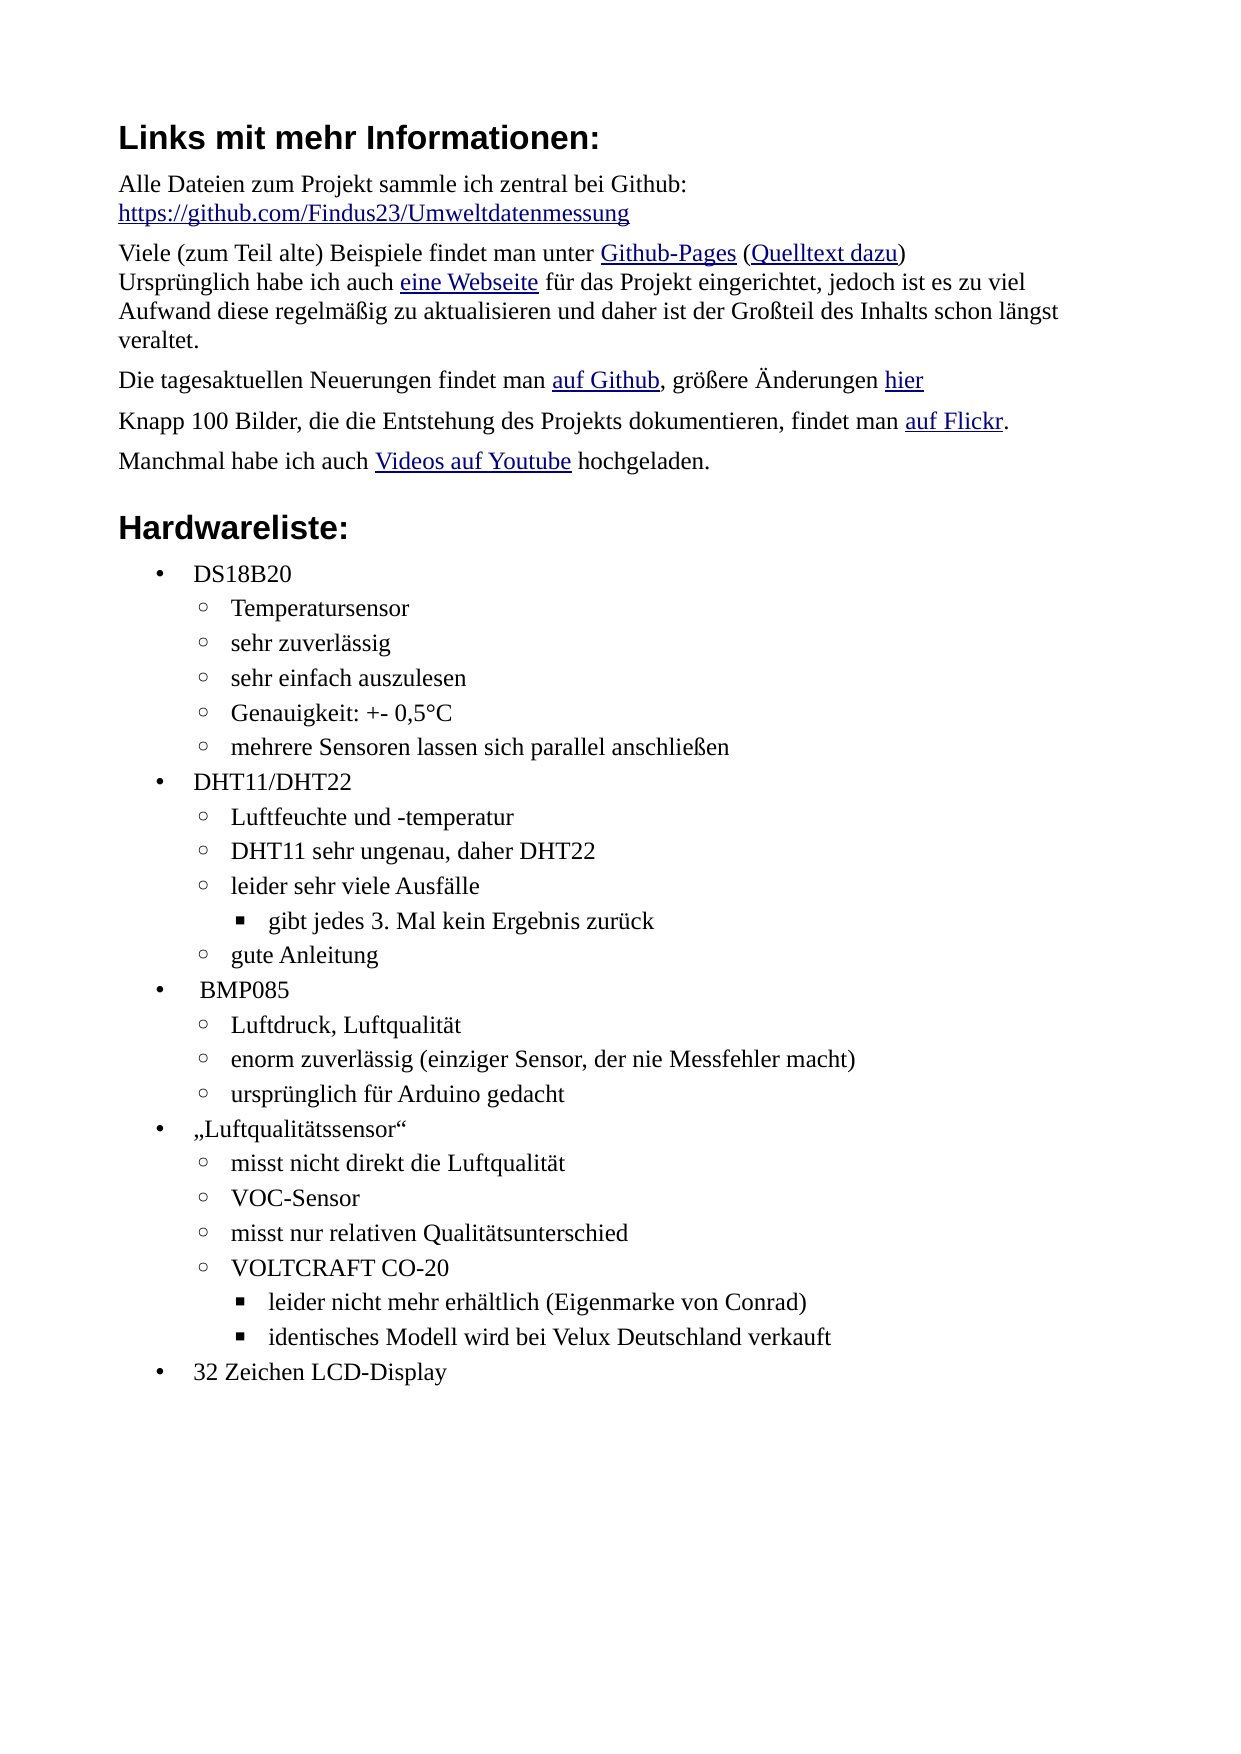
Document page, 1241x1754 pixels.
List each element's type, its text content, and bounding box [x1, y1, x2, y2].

subtitle Links mit mehr Informationen: [118, 118, 1122, 157]
list gibt jedes 3. Mal kein Ergebnis zurück [231, 906, 1122, 934]
list 32 Zeichen LCD-Display [156, 1357, 1122, 1385]
text Knapp 100 Bilder, die die Entstehung des Projekts dokumentieren, findet man auf Flickr. [118, 406, 1122, 434]
list misst nur relativen Qualitätsunterschied [193, 1218, 1122, 1247]
list leider sehr viele Ausfälle [193, 871, 1122, 900]
list ursprünglich für Arduino gedacht [193, 1079, 1122, 1108]
list Luftdruck, Luftqualität [193, 1010, 1122, 1038]
list misst nicht direkt die Luftqualität [193, 1148, 1122, 1177]
list mehrere Sensoren lassen sich parallel anschließen [193, 732, 1122, 761]
list identisches Modell wird bei Velux Deutschland verkauft [231, 1322, 1122, 1351]
list Temperatursensor [193, 593, 1122, 622]
list Genauigkeit: +- 0,5°C [193, 698, 1122, 726]
text Die tagesaktuellen Neuerungen findet man auf Github, größere Änderungen hier [118, 365, 1122, 394]
text Manchmal habe ich auch Videos auf Youtube hochgeladen. [118, 446, 1122, 475]
list gute Anleitung [193, 940, 1122, 969]
list DS18B20 [156, 559, 1122, 588]
list BMP085 [156, 975, 1122, 1004]
list VOLTCRAFT CO-20 [193, 1253, 1122, 1281]
list enorm zuverlässig (einziger Sensor, der nie Messfehler macht) [193, 1044, 1122, 1073]
list „Luftqualitätssensor“ [156, 1114, 1122, 1143]
text Alle Dateien zum Projekt sammle ich zentral bei Github: https://github.com/Findus23/Umweltdatenmessung [118, 169, 1122, 227]
list DHT11/DHT22 [156, 767, 1122, 796]
list sehr zuverlässig [193, 628, 1122, 657]
list VOC-Sensor [193, 1183, 1122, 1212]
list Luftfeuchte und -temperatur [193, 802, 1122, 830]
list sehr einfach auszulesen [193, 663, 1122, 692]
list DHT11 sehr ungenau, daher DHT22 [193, 836, 1122, 865]
subtitle Hardwareliste: [118, 508, 1122, 546]
list leider nicht mehr erhältlich (Eigenmarke von Conrad) [231, 1287, 1122, 1316]
text Viele (zum Teil alte) Beispiele findet man unter Github-Pages (Quelltext dazu) Ursprünglich habe ich auch eine Webseite für das Projekt eingerichtet, jedoch ist es zu viel Aufwand diese regelmäßig zu aktualisieren und daher ist der Großteil des Inhalts schon längst veraltet. [118, 238, 1122, 353]
